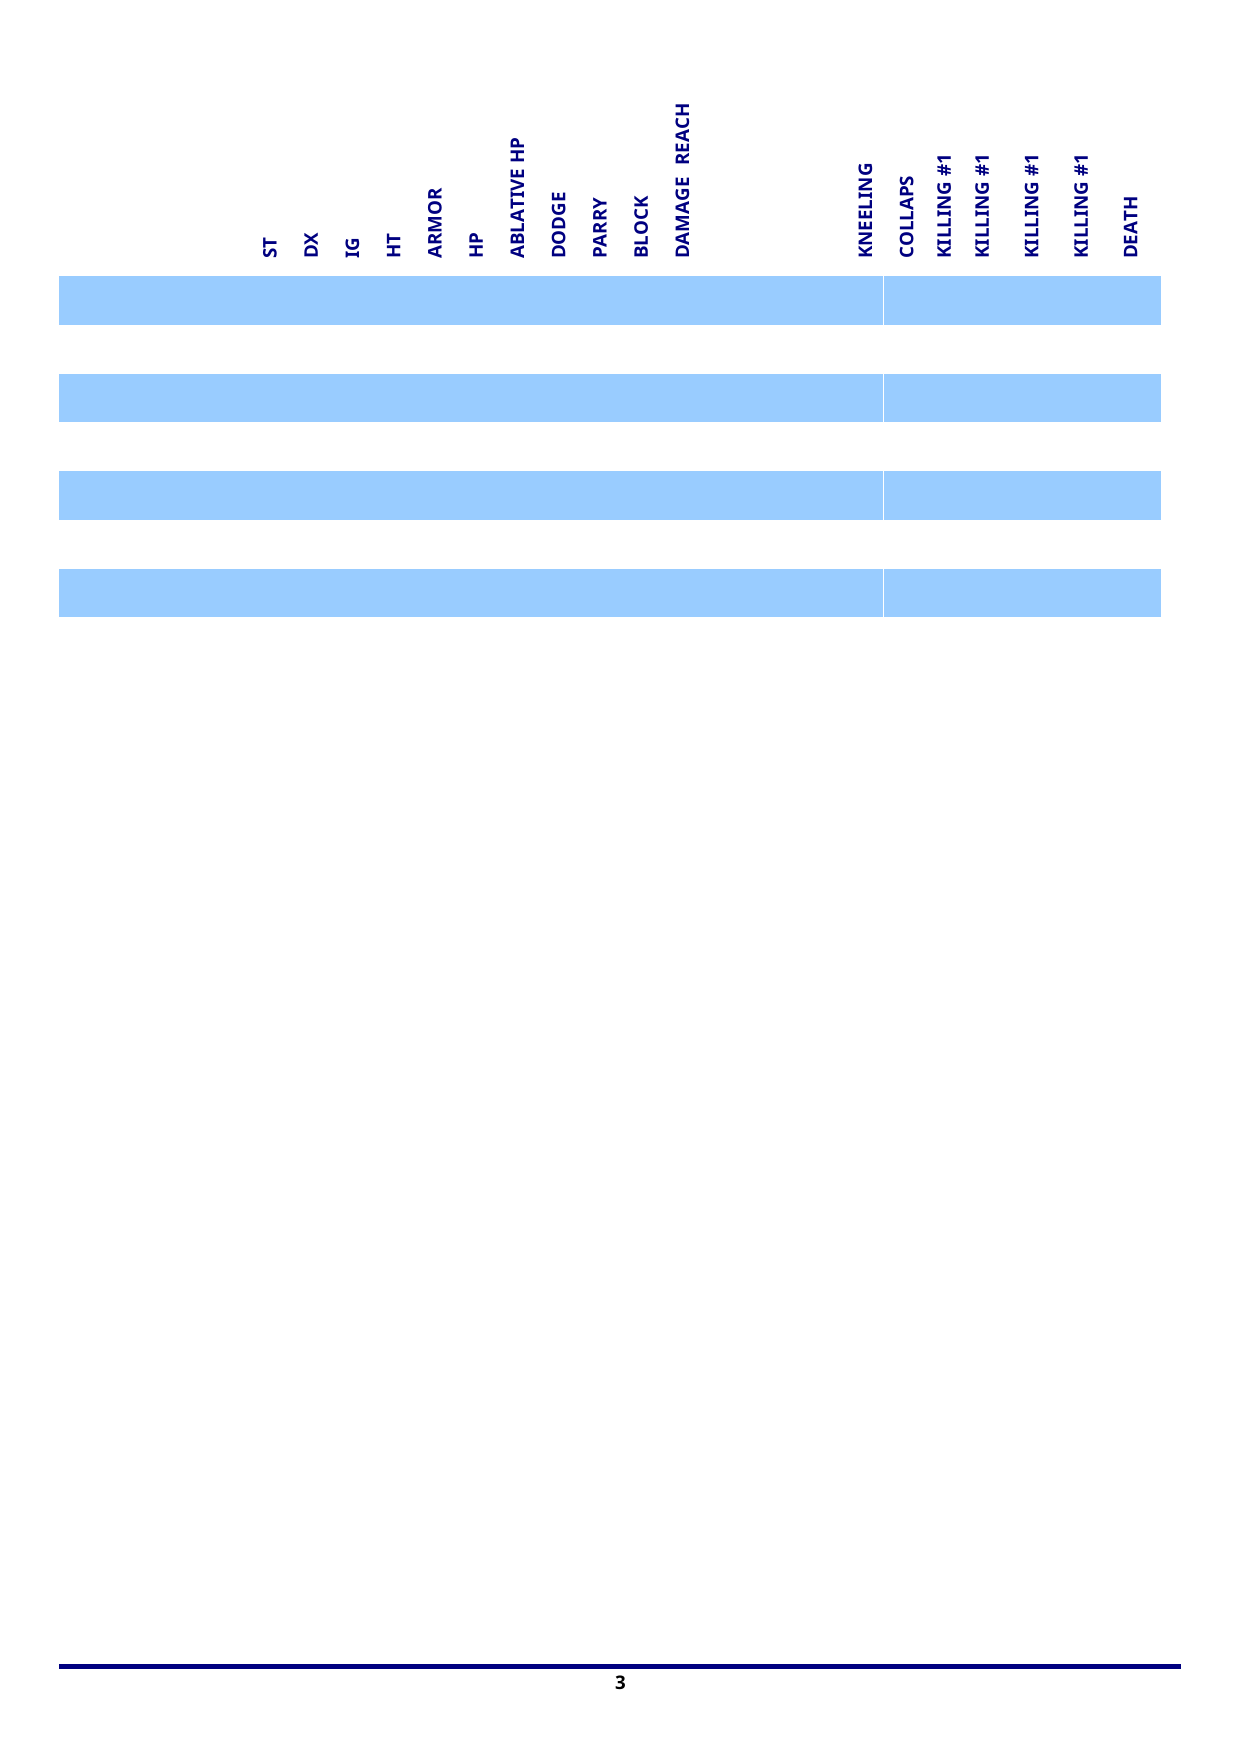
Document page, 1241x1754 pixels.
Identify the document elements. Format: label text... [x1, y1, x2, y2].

table_cell [618, 325, 659, 374]
table_cell [412, 423, 453, 471]
table_cell [371, 276, 412, 325]
table_cell [1111, 471, 1161, 520]
table_cell [659, 276, 842, 325]
table_cell [925, 325, 963, 374]
table_header HT [371, 98, 412, 276]
table_cell [1012, 374, 1062, 422]
table_cell [659, 325, 842, 374]
table_cell [371, 520, 412, 569]
table_cell [963, 325, 1012, 374]
table_cell [884, 423, 925, 471]
table_cell [494, 325, 536, 374]
table_cell [371, 471, 412, 520]
table_header REACH DAMAGE [659, 98, 842, 276]
table_cell [1062, 325, 1111, 374]
table_cell [1111, 374, 1161, 422]
table_cell [536, 569, 577, 617]
table_cell [247, 276, 288, 325]
table_cell [577, 374, 618, 422]
table_cell [659, 423, 842, 471]
table_cell [329, 325, 371, 374]
table_cell [842, 374, 883, 422]
table_cell [577, 276, 618, 325]
table_cell [59, 325, 247, 374]
table_header BLOCK [618, 98, 659, 276]
table_cell [412, 569, 453, 617]
table_cell [247, 569, 288, 617]
table_cell [925, 569, 963, 617]
table_cell [453, 569, 494, 617]
table_cell [453, 471, 494, 520]
table_cell [288, 325, 329, 374]
table_cell [842, 520, 883, 569]
table_header KILLING #1 [963, 98, 1012, 276]
table_cell [963, 569, 1012, 617]
table_cell [1012, 325, 1062, 374]
table_cell [618, 374, 659, 422]
table_cell [577, 423, 618, 471]
table_cell [884, 374, 925, 422]
table_cell [288, 471, 329, 520]
table_cell [1062, 276, 1111, 325]
table_cell [1012, 471, 1062, 520]
table_cell [247, 374, 288, 422]
table_cell [412, 325, 453, 374]
table_cell [453, 374, 494, 422]
table_cell [494, 520, 536, 569]
table_cell [412, 520, 453, 569]
table_cell [59, 520, 247, 569]
table_cell [963, 520, 1012, 569]
table_header DEATH [1111, 98, 1161, 276]
table_cell [1062, 569, 1111, 617]
table_header ABLATIVE HP [494, 98, 536, 276]
table_cell [494, 276, 536, 325]
table_cell [412, 471, 453, 520]
table_cell [329, 423, 371, 471]
table_cell [577, 325, 618, 374]
table_cell [842, 569, 883, 617]
table_cell [494, 374, 536, 422]
table_cell [329, 520, 371, 569]
table_cell [288, 423, 329, 471]
table_cell [371, 569, 412, 617]
table_cell [963, 423, 1012, 471]
table_cell [1111, 520, 1161, 569]
table_cell [371, 374, 412, 422]
table_cell [288, 520, 329, 569]
table_cell [329, 374, 371, 422]
table_cell [329, 471, 371, 520]
table_cell [247, 520, 288, 569]
table_cell [1111, 569, 1161, 617]
table_cell [371, 325, 412, 374]
table_cell [925, 423, 963, 471]
table_cell [59, 471, 247, 520]
table_cell [963, 374, 1012, 422]
table_cell [536, 520, 577, 569]
table_cell [288, 569, 329, 617]
table_header ST [247, 98, 288, 276]
table_cell [247, 423, 288, 471]
table_cell [1111, 325, 1161, 374]
table_cell [453, 520, 494, 569]
table_cell [618, 520, 659, 569]
table_cell [925, 471, 963, 520]
table_cell [577, 520, 618, 569]
table_header [59, 98, 247, 276]
table_cell [925, 374, 963, 422]
table_cell [536, 374, 577, 422]
table_cell [1062, 423, 1111, 471]
table_cell [659, 520, 842, 569]
table_cell [842, 276, 883, 325]
table_cell [1111, 276, 1161, 325]
table_cell [1012, 423, 1062, 471]
table_header KILLING #1 [1062, 98, 1111, 276]
table_cell [329, 569, 371, 617]
table_cell [412, 374, 453, 422]
table_header ARMOR [412, 98, 453, 276]
table_cell [1062, 471, 1111, 520]
table_cell [1012, 569, 1062, 617]
table_cell [1012, 520, 1062, 569]
table_cell [1012, 276, 1062, 325]
table_cell [288, 374, 329, 422]
table_cell [884, 569, 925, 617]
table_cell [371, 423, 412, 471]
table_cell [925, 520, 963, 569]
table_cell [963, 276, 1012, 325]
table_cell [1062, 374, 1111, 422]
table_header DODGE [536, 98, 577, 276]
table_cell [1062, 520, 1111, 569]
table_cell [659, 569, 842, 617]
table_cell [659, 374, 842, 422]
table_cell [884, 520, 925, 569]
table_cell [536, 276, 577, 325]
table_header KILLING #1 [1012, 98, 1062, 276]
table_cell [453, 423, 494, 471]
table_cell [59, 569, 247, 617]
table_cell [536, 423, 577, 471]
table_cell [536, 471, 577, 520]
table_cell [618, 423, 659, 471]
table_cell [963, 471, 1012, 520]
table_cell [842, 471, 883, 520]
table_header PARRY [577, 98, 618, 276]
table_cell [59, 276, 247, 325]
table_cell [618, 569, 659, 617]
table_cell [884, 471, 925, 520]
table_cell [577, 569, 618, 617]
table_cell [288, 276, 329, 325]
table_cell [329, 276, 371, 325]
table_cell [453, 325, 494, 374]
table_cell [247, 325, 288, 374]
table_cell [494, 471, 536, 520]
table_cell [618, 276, 659, 325]
table_cell [494, 569, 536, 617]
table_cell [536, 325, 577, 374]
table_header KNEELING [842, 98, 883, 276]
table_cell [577, 471, 618, 520]
table_header DX [288, 98, 329, 276]
table_cell [453, 276, 494, 325]
table_cell [842, 325, 883, 374]
table_header IG [329, 98, 371, 276]
table_cell [1111, 423, 1161, 471]
table_cell [925, 276, 963, 325]
table_cell [59, 374, 247, 422]
table_cell [884, 325, 925, 374]
table_cell [59, 423, 247, 471]
table_cell [247, 471, 288, 520]
table_cell [884, 276, 925, 325]
table_header HP [453, 98, 494, 276]
table_cell [494, 423, 536, 471]
table_cell [618, 471, 659, 520]
table_header COLLAPS [884, 98, 925, 276]
table_cell [412, 276, 453, 325]
table_cell [842, 423, 883, 471]
table_header KILLING #1 [925, 98, 963, 276]
table_cell [659, 471, 842, 520]
